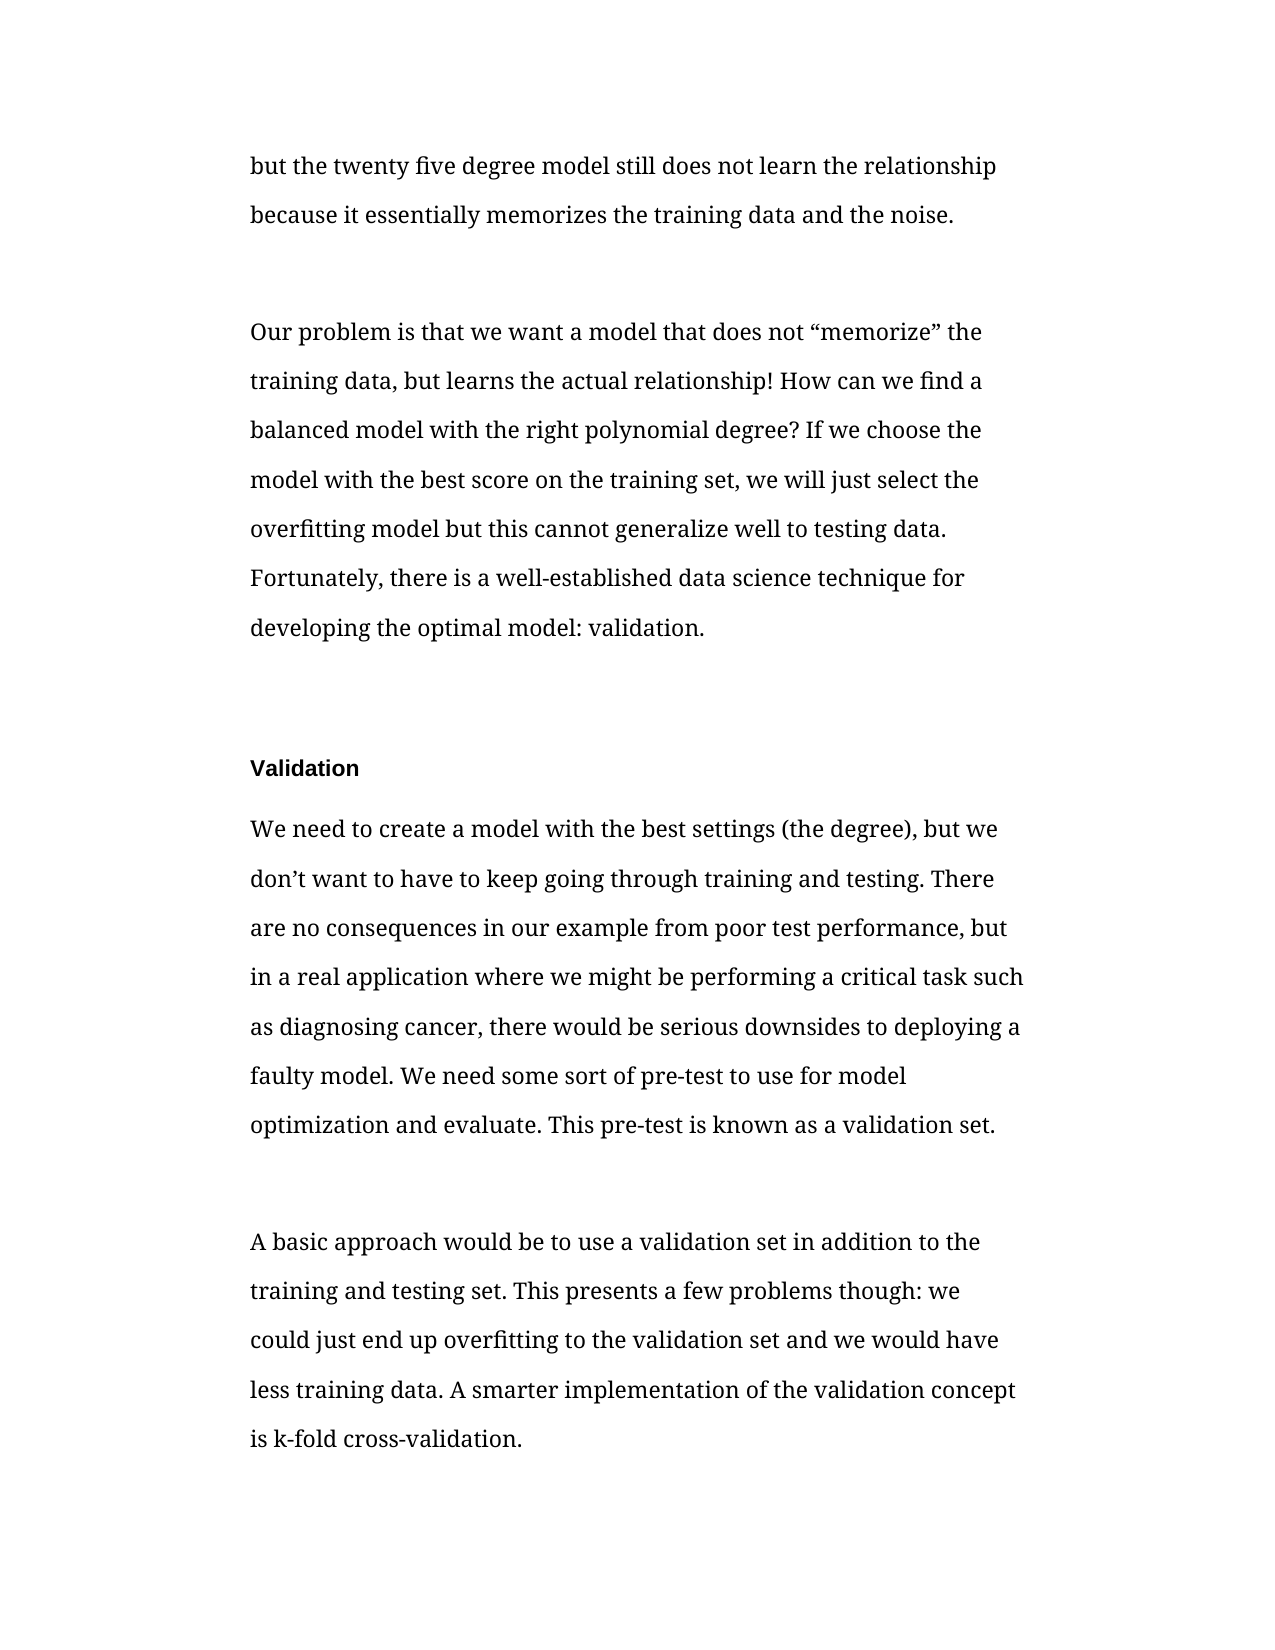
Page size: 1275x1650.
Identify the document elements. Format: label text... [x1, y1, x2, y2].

text Our problem is that we want a model that does not “memorize” the training data, but learns the actual relationship! How can we find a balanced model with the right polynomial degree? If we choose the model with the best score on the training set, we will just select the overfitting model but this cannot generalize well to testing data. Fortunately, there is a well-established data science technique for developing the optimal model: validation. [250, 315, 1025, 643]
subtitle Validation [250, 755, 1025, 781]
text We need to create a model with the best settings (the degree), but we don’t want to have to keep going through training and testing. There are no consequences in our example from poor test performance, but in a real application where we might be performing a critical task such as diagnosing cancer, there would be serious downsides to deploying a faulty model. We need some sort of pre-test to use for model optimization and evaluate. This pre-test is known as a validation set. [250, 813, 1025, 1141]
text A basic approach would be to use a validation set in addition to the training and testing set. This presents a few problems though: we could just end up overfitting to the validation set and we would have less training data. A smarter implementation of the validation concept is k-fold cross-validation. [250, 1225, 1025, 1454]
text but the twenty five degree model still does not learn the relationship because it essentially memorizes the training data and the noise. [250, 150, 1025, 231]
